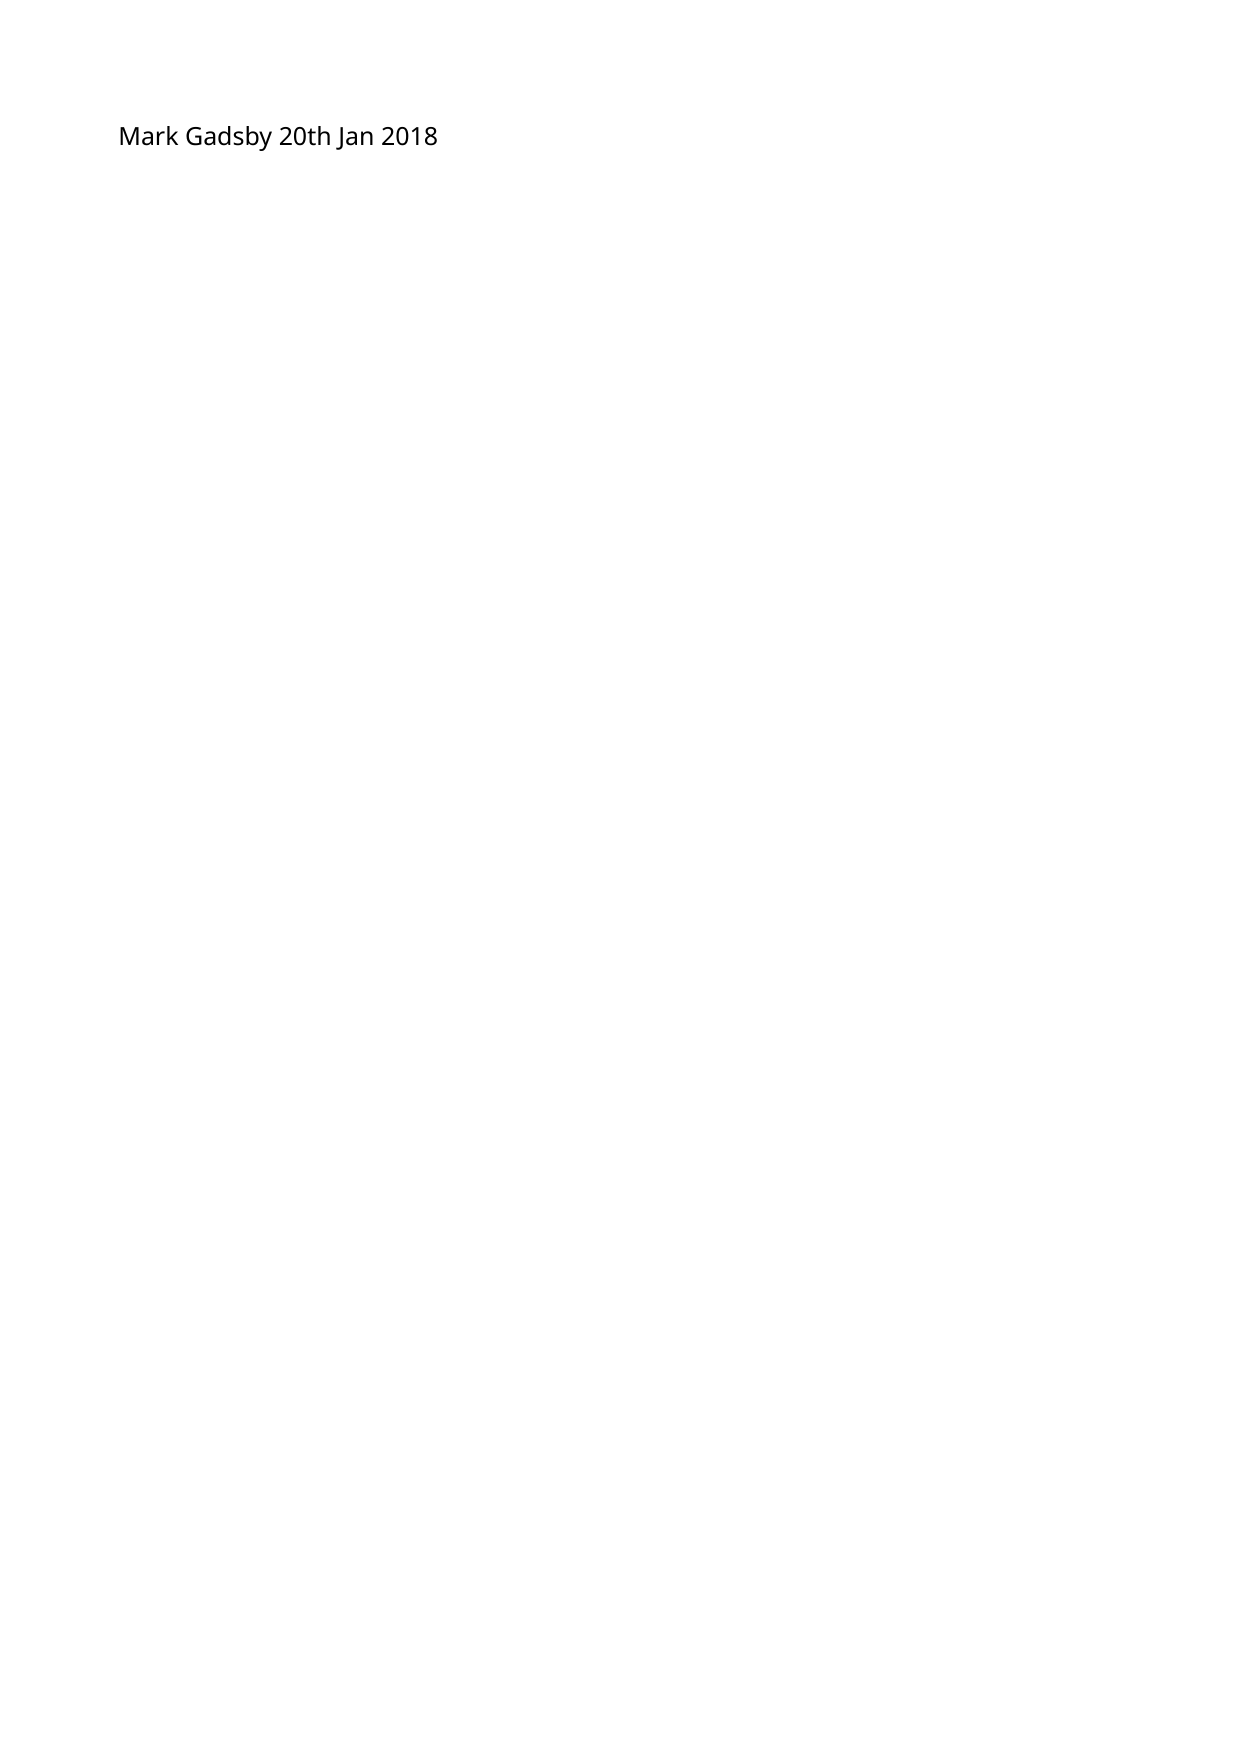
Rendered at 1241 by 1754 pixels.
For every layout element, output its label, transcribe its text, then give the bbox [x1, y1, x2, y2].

text Mark Gadsby 20th Jan 2018 [118, 118, 1122, 152]
